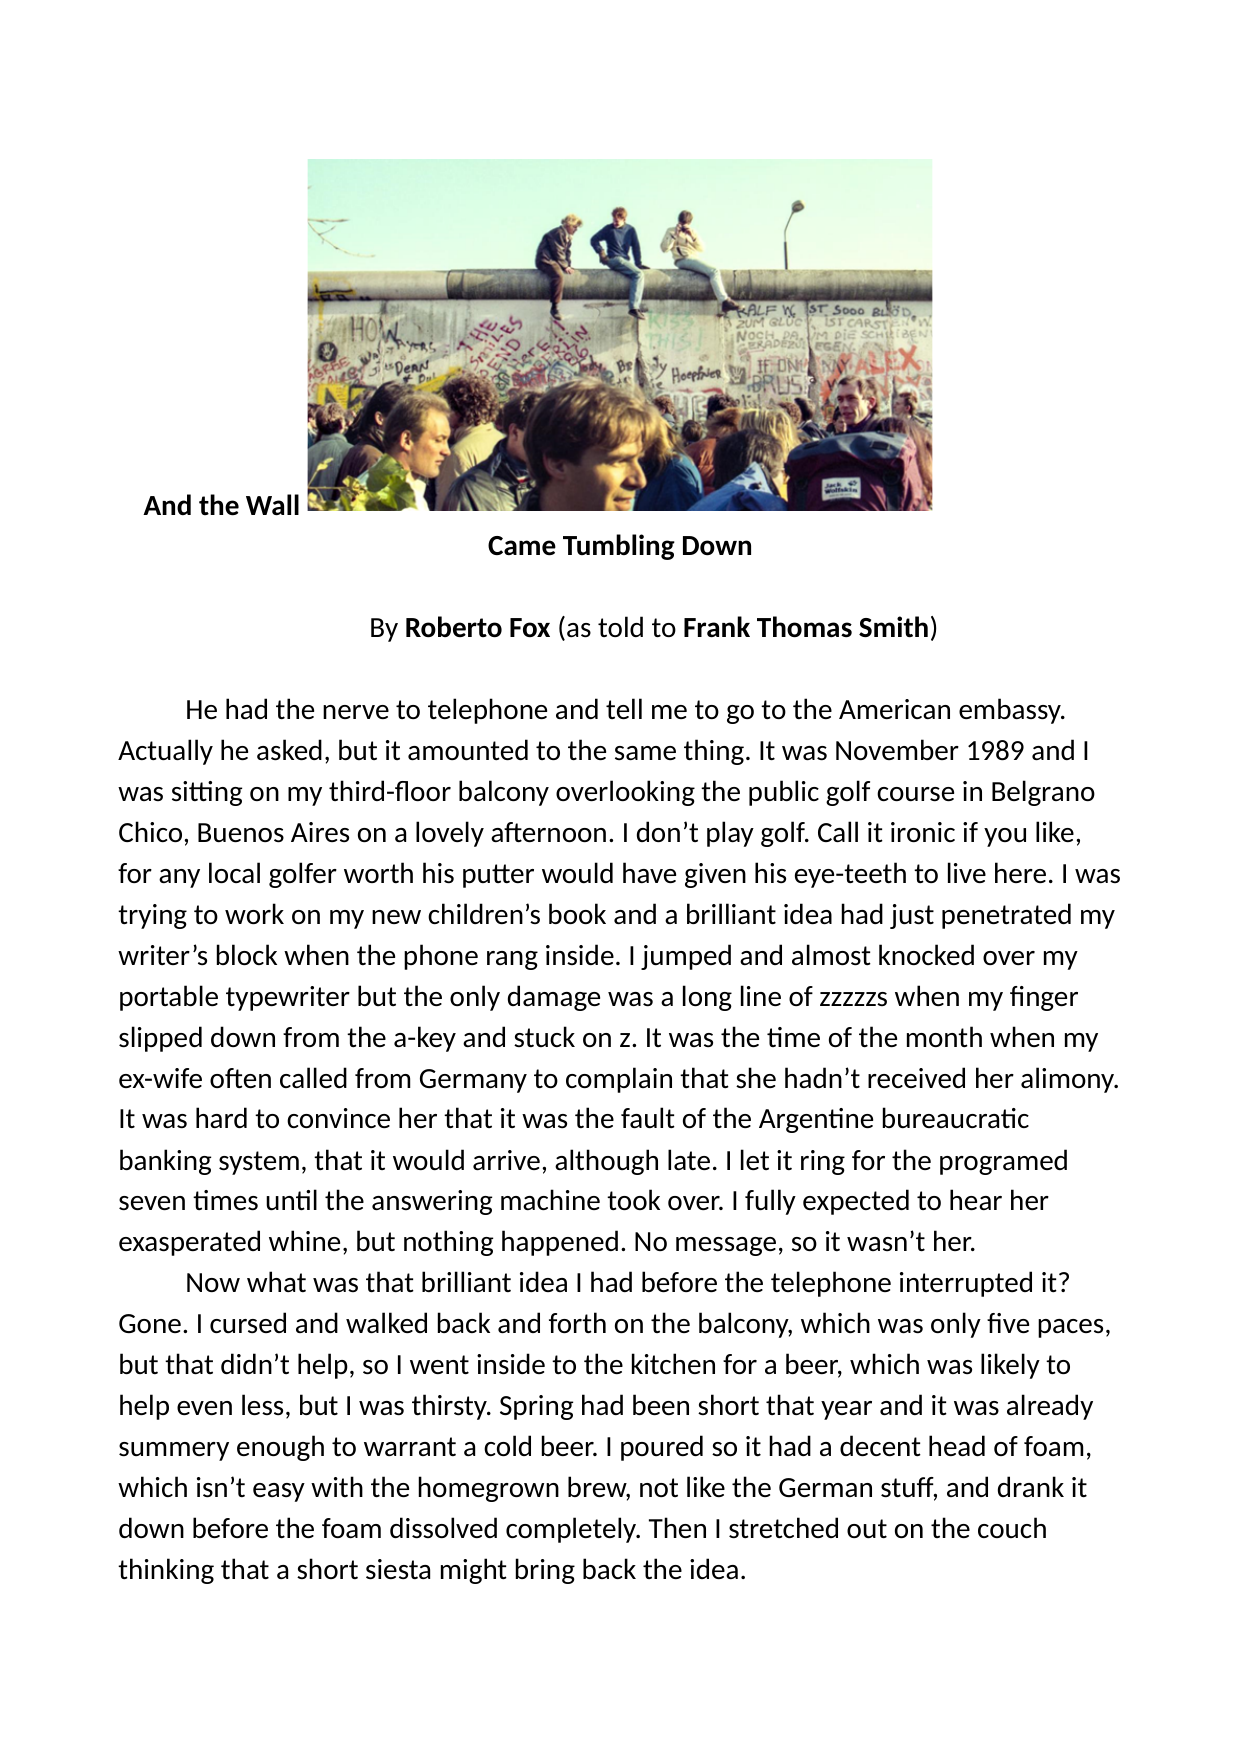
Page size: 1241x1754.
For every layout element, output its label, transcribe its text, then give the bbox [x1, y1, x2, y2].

picture [307, 159, 933, 511]
text Now what was that brilliant idea I had before the telephone interrupted it? Gone. I cursed and walked back and forth on the balcony, which was only five paces, but that didn’t help, so I went inside to the kitchen for a beer, which was likely to help even less, but I was thirsty. Spring had been short that year and it was already summery enough to warrant a cold beer. I poured so it had a decent head of foam, which isn’t easy with the homegrown brew, not like the German stuff, and drank it down before the foam dissolved completely. Then I stretched out on the couch thinking that a short siesta might bring back the idea. [118, 1264, 1122, 1587]
subtitle And the Wall Came Tumbling Down [118, 487, 1122, 563]
text By Roberto Fox (as told to Frank Thomas Smith) [118, 609, 1122, 645]
text He had the nerve to telephone and tell me to go to the American embassy. Actually he asked, but it amounted to the same thing. It was November 1989 and I was sitting on my third-floor balcony overlooking the public golf course in Belgrano Chico, Buenos Aires on a lovely afternoon. I don’t play golf. Call it ironic if you like, for any local golfer worth his putter would have given his eye-teeth to live here. I was trying to work on my new children’s book and a brilliant idea had just penetrated my writer’s block when the phone rang inside. I jumped and almost knocked over my portable typewriter but the only damage was a long line of zzzzzs when my finger slipped down from the a-key and stuck on z. It was the time of the month when my ex-wife often called from Germany to complain that she hadn’t received her alimony. It was hard to convince her that it was the fault of the Argentine bureaucratic banking system, that it would arrive, although late. I let it ring for the programed seven times until the answering machine took over. I fully expected to hear her exasperated whine, but nothing happened. No message, so it wasn’t her. [118, 691, 1122, 1259]
